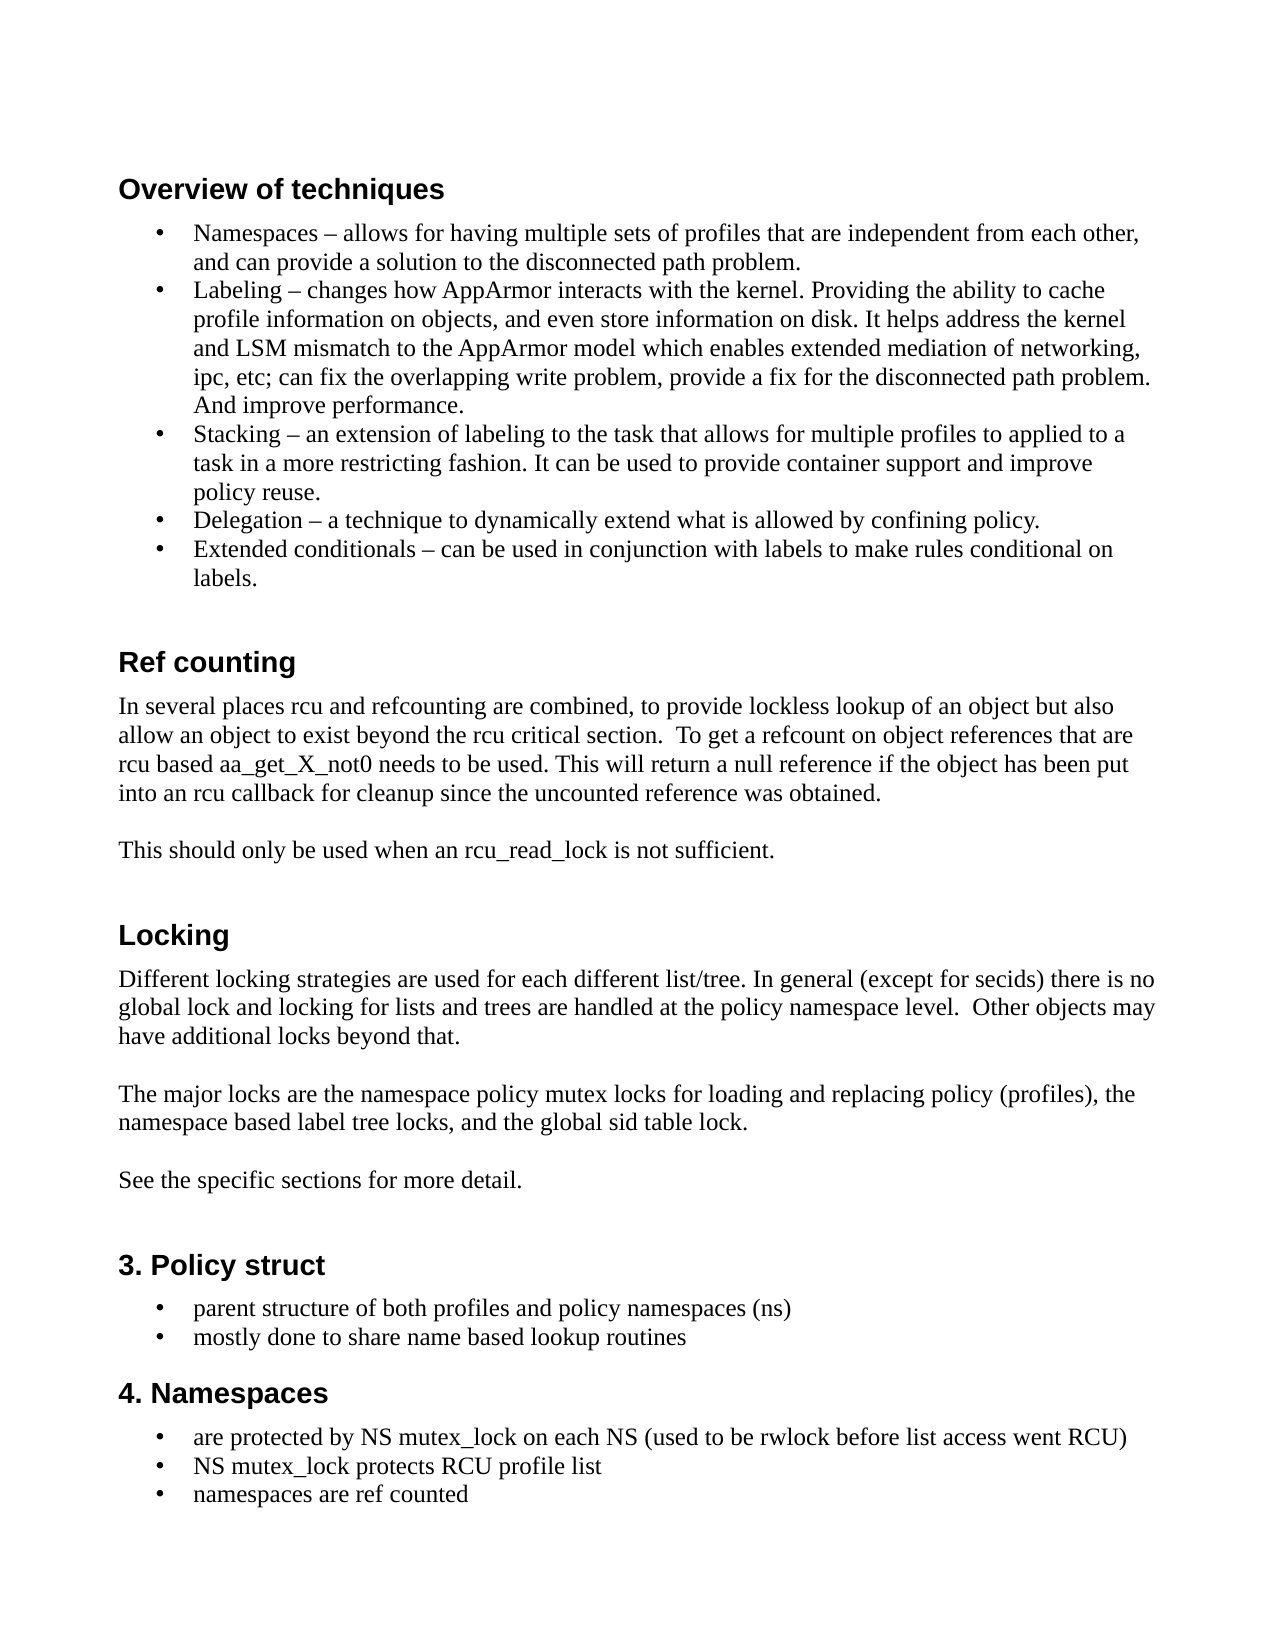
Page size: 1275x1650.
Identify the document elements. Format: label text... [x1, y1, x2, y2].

list Stacking – an extension of labeling to the task that allows for multiple profiles to applied to a task in a more restricting fashion. It can be used to provide container support and improve policy reuse. [156, 419, 1157, 505]
subtitle Overview of techniques [118, 172, 1157, 205]
list Delegation – a technique to dynamically extend what is allowed by confining policy. [156, 505, 1157, 534]
text This should only be used when an rcu_read_lock is not sufficient. [118, 835, 1157, 864]
subtitle Ref counting [118, 645, 1157, 679]
text See the specific sections for more detail. [118, 1165, 1157, 1194]
list namespaces are ref counted [156, 1479, 1157, 1508]
subtitle Locking [118, 918, 1157, 951]
list mostly done to share name based lookup routines [156, 1322, 1157, 1351]
list NS mutex_lock protects RCU profile list [156, 1451, 1157, 1479]
list Namespaces – allows for having multiple sets of profiles that are independent from each other, and can provide a solution to the disconnected path problem. [156, 218, 1157, 275]
subtitle 4. Namespaces [118, 1376, 1157, 1409]
text Different locking strategies are used for each different list/tree. In general (except for secids) there is no global lock and locking for lists and trees are handled at the policy namespace level. Other objects may have additional locks beyond that. [118, 964, 1157, 1050]
list Extended conditionals – can be used in conjunction with labels to make rules conditional on labels. [156, 534, 1157, 592]
list are protected by NS mutex_lock on each NS (used to be rwlock before list access went RCU) [156, 1422, 1157, 1451]
text In several places rcu and refcounting are combined, to provide lockless lookup of an object but also allow an object to exist beyond the rcu critical section. To get a refcount on object references that are rcu based aa_get_X_not0 needs to be used. This will return a null reference if the object has been put into an rcu callback for cleanup since the uncounted reference was obtained. [118, 691, 1157, 806]
list Labeling – changes how AppArmor interacts with the kernel. Providing the ability to cache profile information on objects, and even store information on disk. It helps address the kernel and LSM mismatch to the AppArmor model which enables extended mediation of networking, ipc, etc; can fix the overlapping write problem, provide a fix for the disconnected path problem. And improve performance. [156, 275, 1157, 419]
text The major locks are the namespace policy mutex locks for loading and replacing policy (profiles), the namespace based label tree locks, and the global sid table lock. [118, 1079, 1157, 1136]
list parent structure of both profiles and policy namespaces (ns) [156, 1293, 1157, 1322]
subtitle 3. Policy struct [118, 1247, 1157, 1281]
